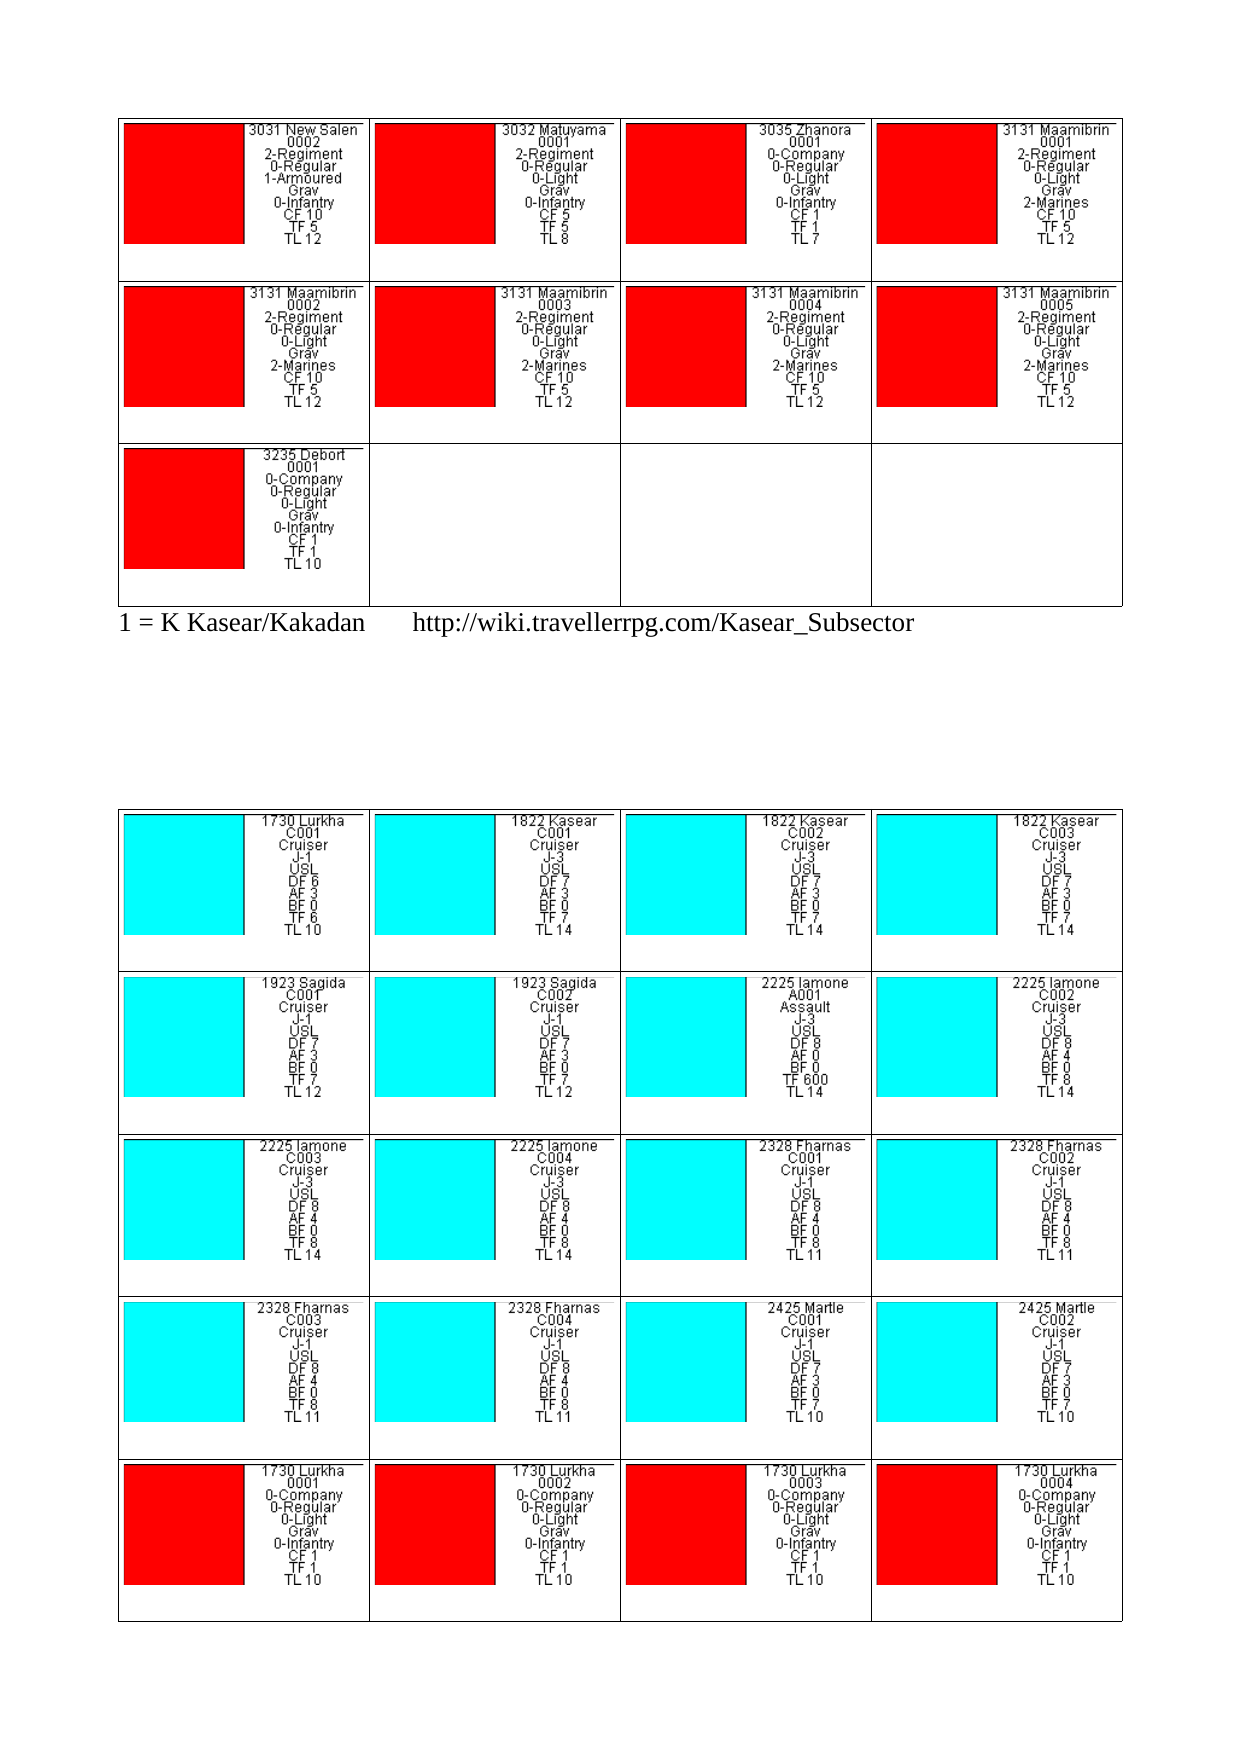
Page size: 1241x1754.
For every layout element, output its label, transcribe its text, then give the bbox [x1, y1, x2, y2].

table_header [872, 815, 1122, 971]
picture [625, 1302, 866, 1422]
picture [876, 286, 1117, 407]
picture [876, 814, 1117, 935]
picture [374, 1302, 615, 1422]
picture [625, 977, 866, 1097]
picture [123, 977, 364, 1097]
table_header [370, 810, 620, 814]
table_cell [621, 1135, 871, 1139]
picture [374, 286, 615, 407]
picture [123, 123, 364, 244]
table_header [621, 1465, 871, 1621]
table_header [872, 810, 1122, 814]
picture [876, 1302, 1117, 1422]
picture [374, 977, 615, 1097]
picture [625, 123, 866, 244]
table_header [370, 1460, 620, 1464]
picture [876, 977, 1117, 1097]
table_header [119, 1465, 369, 1621]
picture [123, 1302, 364, 1422]
table_header [872, 1465, 1122, 1621]
picture [123, 286, 364, 407]
picture [625, 1139, 866, 1260]
table_cell [370, 444, 620, 606]
table_cell [370, 1297, 620, 1459]
table_cell [119, 972, 369, 1134]
picture [123, 814, 364, 935]
table_cell [119, 444, 369, 606]
picture [123, 1139, 364, 1260]
table_cell [872, 1135, 1122, 1139]
table_header [370, 1465, 620, 1621]
table_cell [370, 119, 620, 281]
table_cell [119, 119, 369, 281]
table_header [621, 1460, 871, 1464]
table_cell [621, 1140, 871, 1296]
table_cell [872, 972, 1122, 1134]
table_header [119, 815, 369, 971]
table_cell [370, 972, 620, 1134]
text 1 = K Kasear/Kakadan http://wiki.travellerrpg.com/Kasear_Subsector [118, 607, 1122, 637]
table_cell [370, 1140, 620, 1296]
picture [876, 1464, 1117, 1585]
picture [876, 1139, 1117, 1260]
picture [625, 814, 866, 935]
table_cell [119, 1297, 369, 1459]
table_header [621, 810, 871, 814]
table_header [119, 810, 369, 814]
table_cell [119, 282, 369, 443]
table_cell [119, 1135, 369, 1139]
table_cell [621, 119, 871, 281]
table_cell [872, 282, 1122, 443]
table_cell [621, 444, 871, 606]
table_cell [872, 119, 1122, 281]
picture [876, 123, 1117, 244]
table_cell [872, 1297, 1122, 1459]
table_header [621, 815, 871, 971]
picture [374, 1139, 615, 1260]
picture [625, 286, 866, 407]
table_cell [119, 1140, 369, 1296]
picture [123, 448, 364, 569]
table_cell [621, 282, 871, 443]
picture [625, 1464, 866, 1585]
table_cell [621, 972, 871, 1134]
table_cell [872, 444, 1122, 606]
table_cell [370, 1135, 620, 1139]
table_header [119, 1460, 369, 1464]
table_cell [872, 1140, 1122, 1296]
table_header [370, 815, 620, 971]
picture [374, 1464, 615, 1585]
table_cell [621, 1297, 871, 1459]
picture [374, 814, 615, 935]
picture [123, 1464, 364, 1585]
picture [374, 123, 615, 244]
table_header [872, 1460, 1122, 1464]
table_cell [370, 282, 620, 443]
